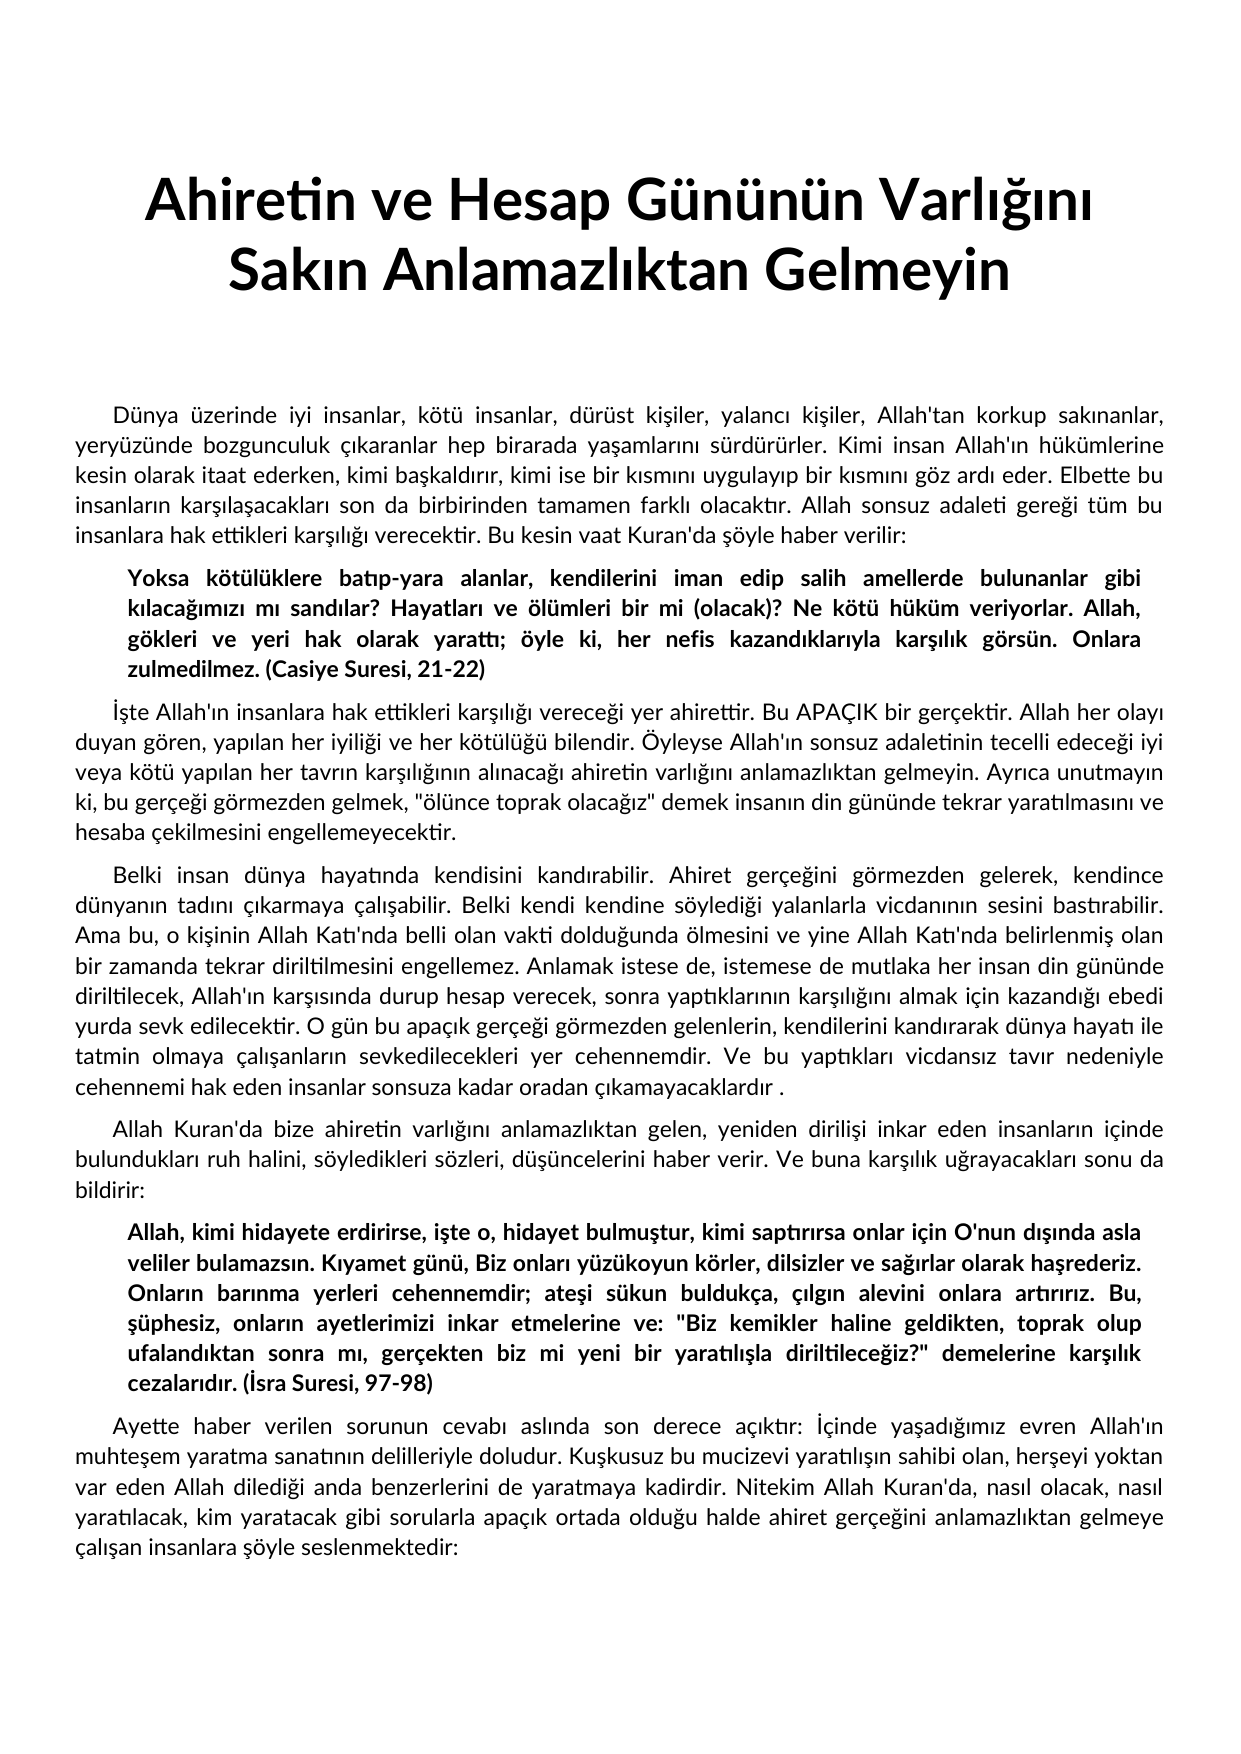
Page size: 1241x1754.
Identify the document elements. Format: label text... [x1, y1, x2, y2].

text Yoksa kötülüklere batıp-yara alanlar, kendilerini iman edip salih amellerde bulunanlar gibi kılacağımızı mı sandılar? Hayatları ve ölümleri bir mi (olacak)? Ne kötü hüküm veriyorlar. Allah, gökleri ve yeri hak olarak yarattı; öyle ki, her nefis kazandıklarıyla karşılık görsün. Onlara zulmedilmez. (Casiye Suresi, 21-22) [127, 564, 1143, 682]
text Ayette haber verilen sorunun cevabı aslında son derece açıktır: İçinde yaşadığımız evren Allah'ın muhteşem yaratma sanatının delilleriyle doludur. Kuşkusuz bu mucizevi yaratılışın sahibi olan, herşeyi yoktan var eden Allah dilediği anda benzerlerini de yaratmaya kadirdir. Nitekim Allah Kuran'da, nasıl olacak, nasıl yaratılacak, kim yaratacak gibi sorularla apaçık ortada olduğu halde ahiret gerçeğini anlamazlıktan gelmeye çalışan insanlara şöyle seslenmektedir: [75, 1412, 1165, 1560]
text İşte Allah'ın insanlara hak ettikleri karşılığı vereceği yer ahirettir. Bu APAÇIK bir gerçektir. Allah her olayı duyan gören, yapılan her iyiliği ve her kötülüğü bilendir. Öyleyse Allah'ın sonsuz adaletinin tecelli edeceği iyi veya kötü yapılan her tavrın karşılığının alınacağı ahiretin varlığını anlamazlıktan gelmeyin. Ayrıca unutmayın ki, bu gerçeği görmezden gelmek, "ölünce toprak olacağız" demek insanın din gününde tekrar yaratılmasını ve hesaba çekilmesini engellemeyecektir. [75, 697, 1165, 846]
text Allah Kuran'da bize ahiretin varlığını anlamazlıktan gelen, yeniden dirilişi inkar eden insanların içinde bulundukları ruh halini, söyledikleri sözleri, düşüncelerini haber verir. Ve buna karşılık uğrayacakları sonu da bildirir: [75, 1115, 1165, 1203]
subtitle Ahiretin ve Hesap Gününün Varlığını Sakın Anlamazlıktan Gelmeyin [75, 162, 1165, 302]
text Allah, kimi hidayete erdirirse, işte o, hidayet bulmuştur, kimi saptırırsa onlar için O'nun dışında asla veliler bulamazsın. Kıyamet günü, Biz onları yüzükoyun körler, dilsizler ve sağırlar olarak haşrederiz. Onların barınma yerleri cehennemdir; ateşi sükun buldukça, çılgın alevini onlara artırırız. Bu, şüphesiz, onların ayetlerimizi inkar etmelerine ve: "Biz kemikler haline geldikten, toprak olup ufalandıktan sonra mı, gerçekten biz mi yeni bir yaratılışla diriltileceğiz?" demelerine karşılık cezalarıdır. (İsra Suresi, 97-98) [127, 1218, 1143, 1397]
text Belki insan dünya hayatında kendisini kandırabilir. Ahiret gerçeğini görmezden gelerek, kendince dünyanın tadını çıkarmaya çalışabilir. Belki kendi kendine söylediği yalanlarla vicdanının sesini bastırabilir. Ama bu, o kişinin Allah Katı'nda belli olan vakti dolduğunda ölmesini ve yine Allah Katı'nda belirlenmiş olan bir zamanda tekrar diriltilmesini engellemez. Anlamak istese de, istemese de mutlaka her insan din gününde diriltilecek, Allah'ın karşısında durup hesap verecek, sonra yaptıklarının karşılığını almak için kazandığı ebedi yurda sevk edilecektir. O gün bu apaçık gerçeği görmezden gelenlerin, kendilerini kandırarak dünya hayatı ile tatmin olmaya çalışanların sevkedilecekleri yer cehennemdir. Ve bu yaptıkları vicdansız tavır nedeniyle cehennemi hak eden insanlar sonsuza kadar oradan çıkamayacaklardır . [75, 861, 1165, 1100]
text Dünya üzerinde iyi insanlar, kötü insanlar, dürüst kişiler, yalancı kişiler, Allah'tan korkup sakınanlar, yeryüzünde bozgunculuk çıkaranlar hep birarada yaşamlarını sürdürürler. Kimi insan Allah'ın hükümlerine kesin olarak itaat ederken, kimi başkaldırır, kimi ise bir kısmını uygulayıp bir kısmını göz ardı eder. Elbette bu insanların karşılaşacakları son da birbirinden tamamen farklı olacaktır. Allah sonsuz adaleti gereği tüm bu insanlara hak ettikleri karşılığı verecektir. Bu kesin vaat Kuran'da şöyle haber verilir: [75, 400, 1165, 549]
